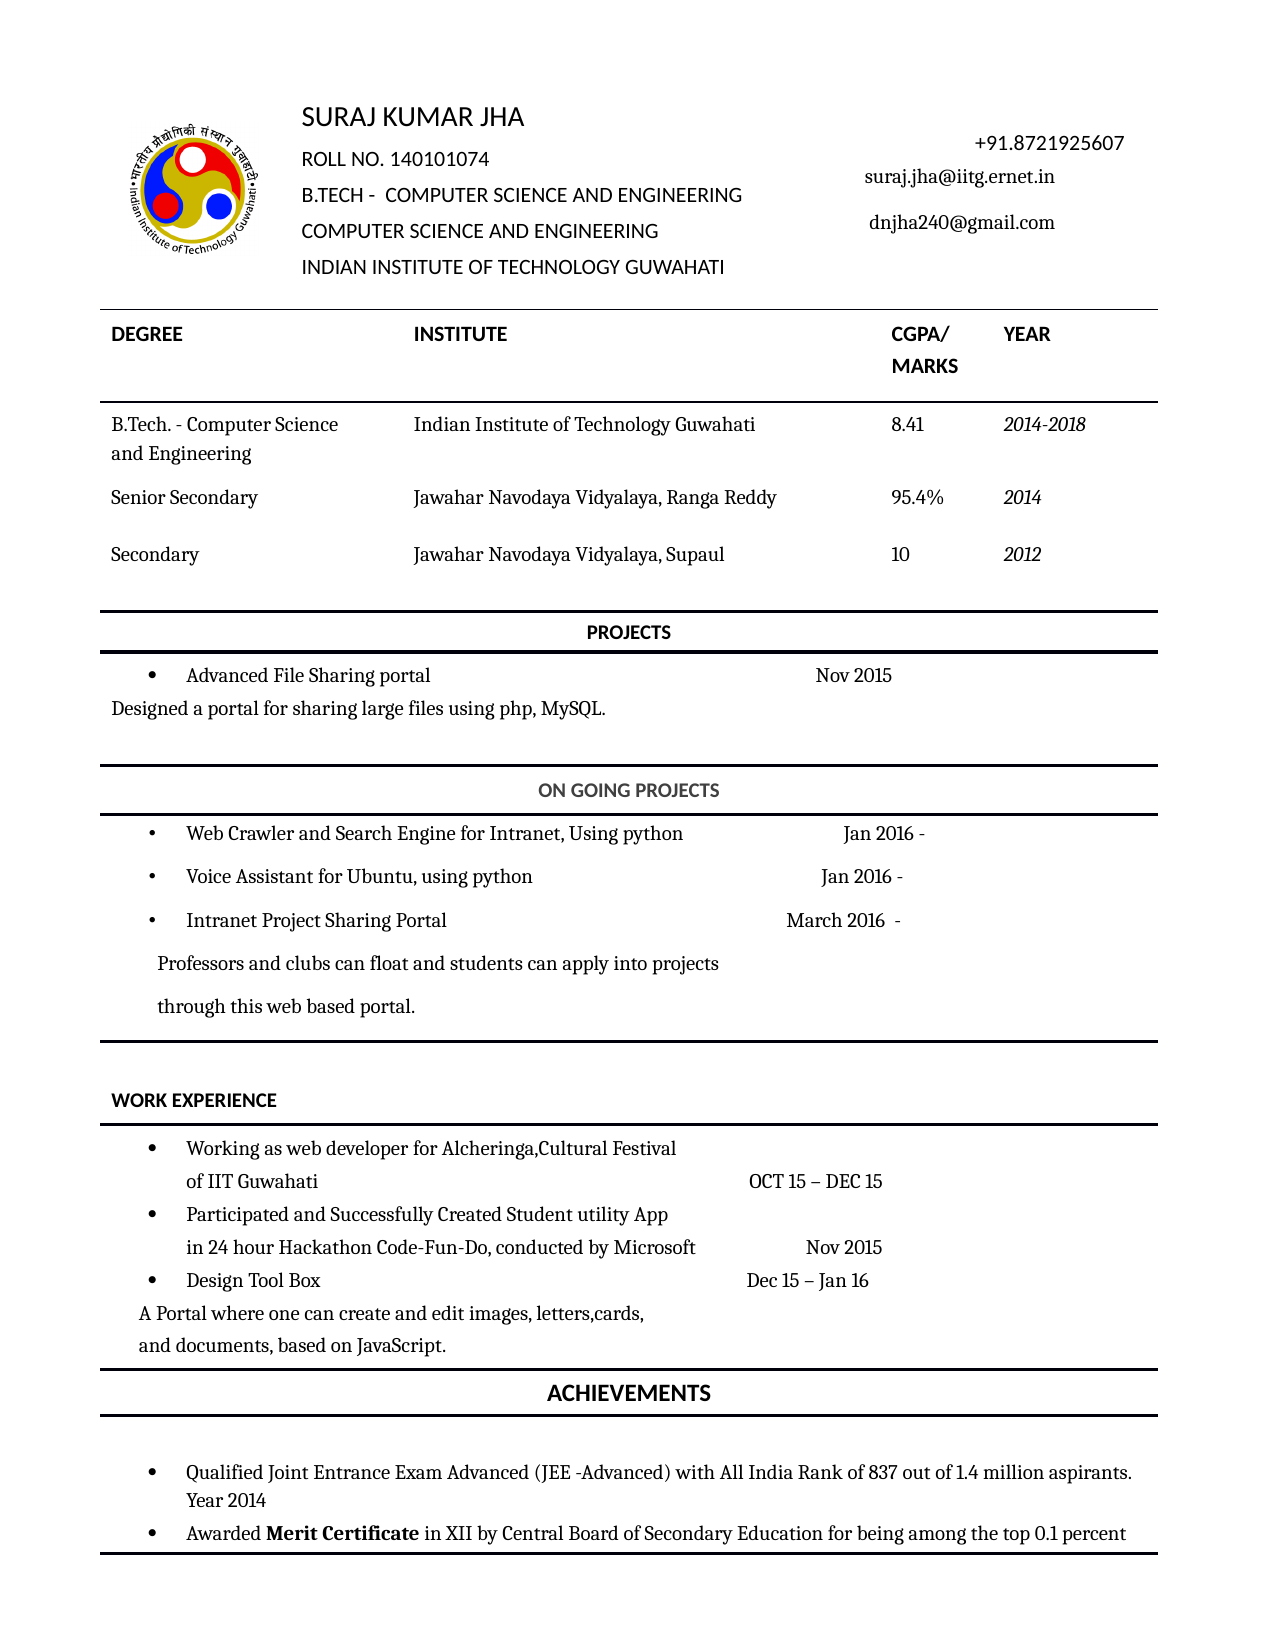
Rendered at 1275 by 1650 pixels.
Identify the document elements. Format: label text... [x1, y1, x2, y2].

table_cell Projects [100, 613, 1158, 650]
table_header +91.8721925607 suraj.jha@iitg.ernet.in dnjha240@gmail.com [803, 94, 1151, 280]
table_cell 2014-2018 [992, 403, 1158, 476]
table_cell On Going Projects [100, 767, 1158, 813]
table_cell Achievements [100, 1371, 1158, 1414]
table_cell B.Tech. - Computer Science and Engineering [100, 403, 402, 476]
table_cell Jawahar Navodaya Vidyalaya, Supaul [403, 533, 880, 610]
table_cell Work Experience [100, 1043, 1158, 1123]
table_cell 95.4% [880, 476, 992, 532]
table_header Year [992, 310, 1158, 401]
table_cell Secondary [100, 533, 402, 610]
table_cell Working as web developer for Alcheringa,Cultural Festival of IIT Guwahati OCT 15 – DEC 15 Participated and Successfully Created Student utility App in 24 hour Hackathon Code-Fun-Do, conducted by Microsoft Nov 2015 Design Tool Box Dec 15 – Jan 16 A Portal where one can create and edit images, letters,cards, and documents, based on JavaScript. [100, 1126, 1158, 1368]
table_cell 2014 [992, 476, 1158, 532]
table_cell Indian Institute of Technology Guwahati [403, 403, 880, 476]
table_header Degree [100, 310, 402, 401]
table_header Suraj Kumar Jha Roll No. 140101074 B.Tech - Computer science and engineering Computer science and engineering Indian Institute of Technology Guwahati [275, 94, 803, 280]
table_cell Web Crawler and Search Engine for Intranet, Using python Jan 2016 - Voice Assistant for Ubuntu, using python Jan 2016 - Intranet Project Sharing Portal March 2016 - Professors and clubs can float and students can apply into projects through this web based portal. [100, 816, 1158, 1040]
table_cell 8.41 [880, 403, 992, 476]
table_cell Advanced File Sharing portal Nov 2015 Designed a portal for sharing large files using php, MySQL. [100, 654, 1158, 764]
table_header [101, 94, 275, 280]
table_header CGPA/ marks [880, 310, 992, 401]
table_cell Senior Secondary [100, 476, 402, 532]
table_cell Qualified Joint Entrance Exam Advanced (JEE -Advanced) with All India Rank of 837 out of 1.4 million aspirants. Year 2014 Awarded Merit Certificate in XII by Central Board of Secondary Education for being among the top 0.1 percent [100, 1417, 1158, 1552]
table_cell Jawahar Navodaya Vidyalaya, Ranga Reddy [403, 476, 880, 532]
table_cell 2012 [992, 533, 1158, 610]
table_header Institute [403, 310, 880, 401]
table_cell 10 [880, 533, 992, 610]
picture [127, 122, 259, 256]
